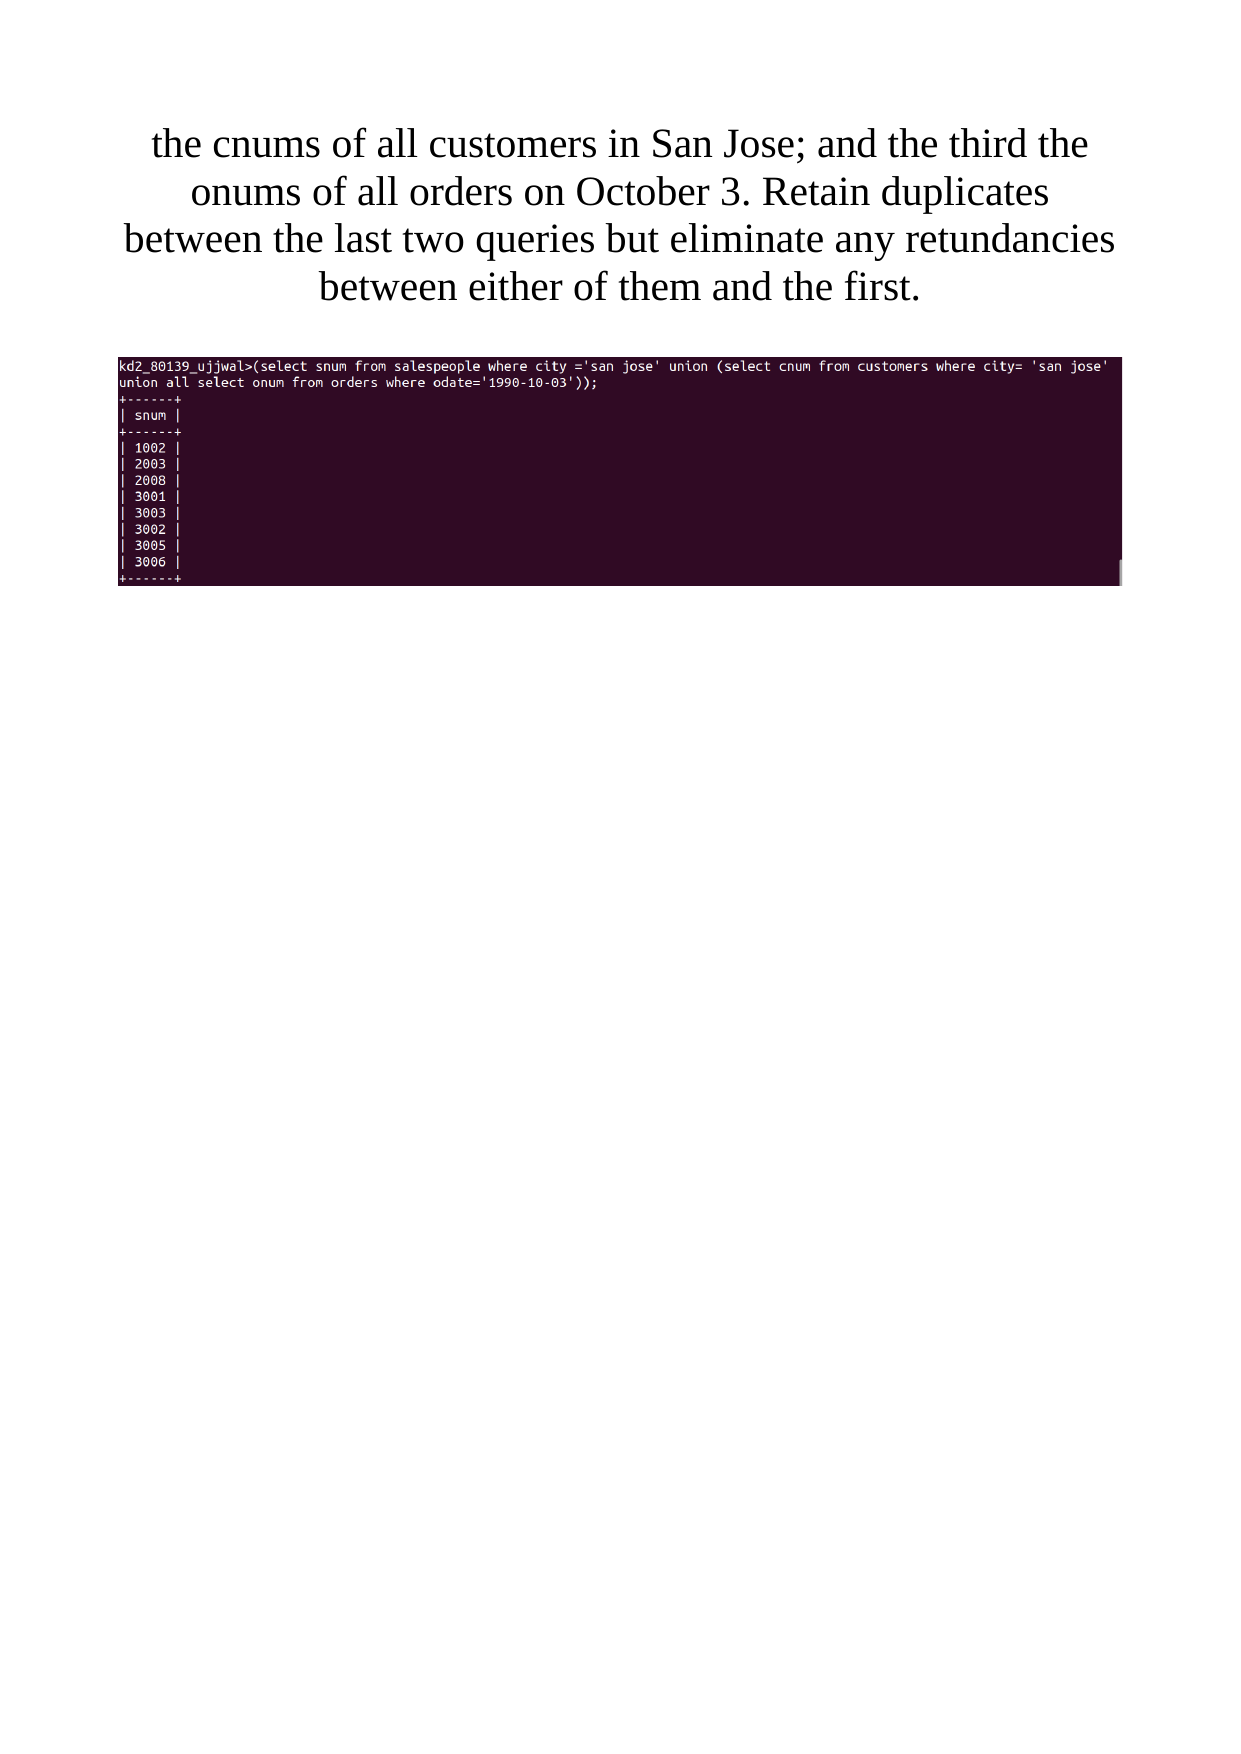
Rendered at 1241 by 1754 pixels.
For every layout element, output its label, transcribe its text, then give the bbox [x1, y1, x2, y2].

text the cnums of all customers in San Jose; and the third the onums of all orders on October 3. Retain duplicates between the last two queries but eliminate any retundancies between either of them and the first. [118, 118, 1122, 310]
picture [118, 357, 1123, 586]
